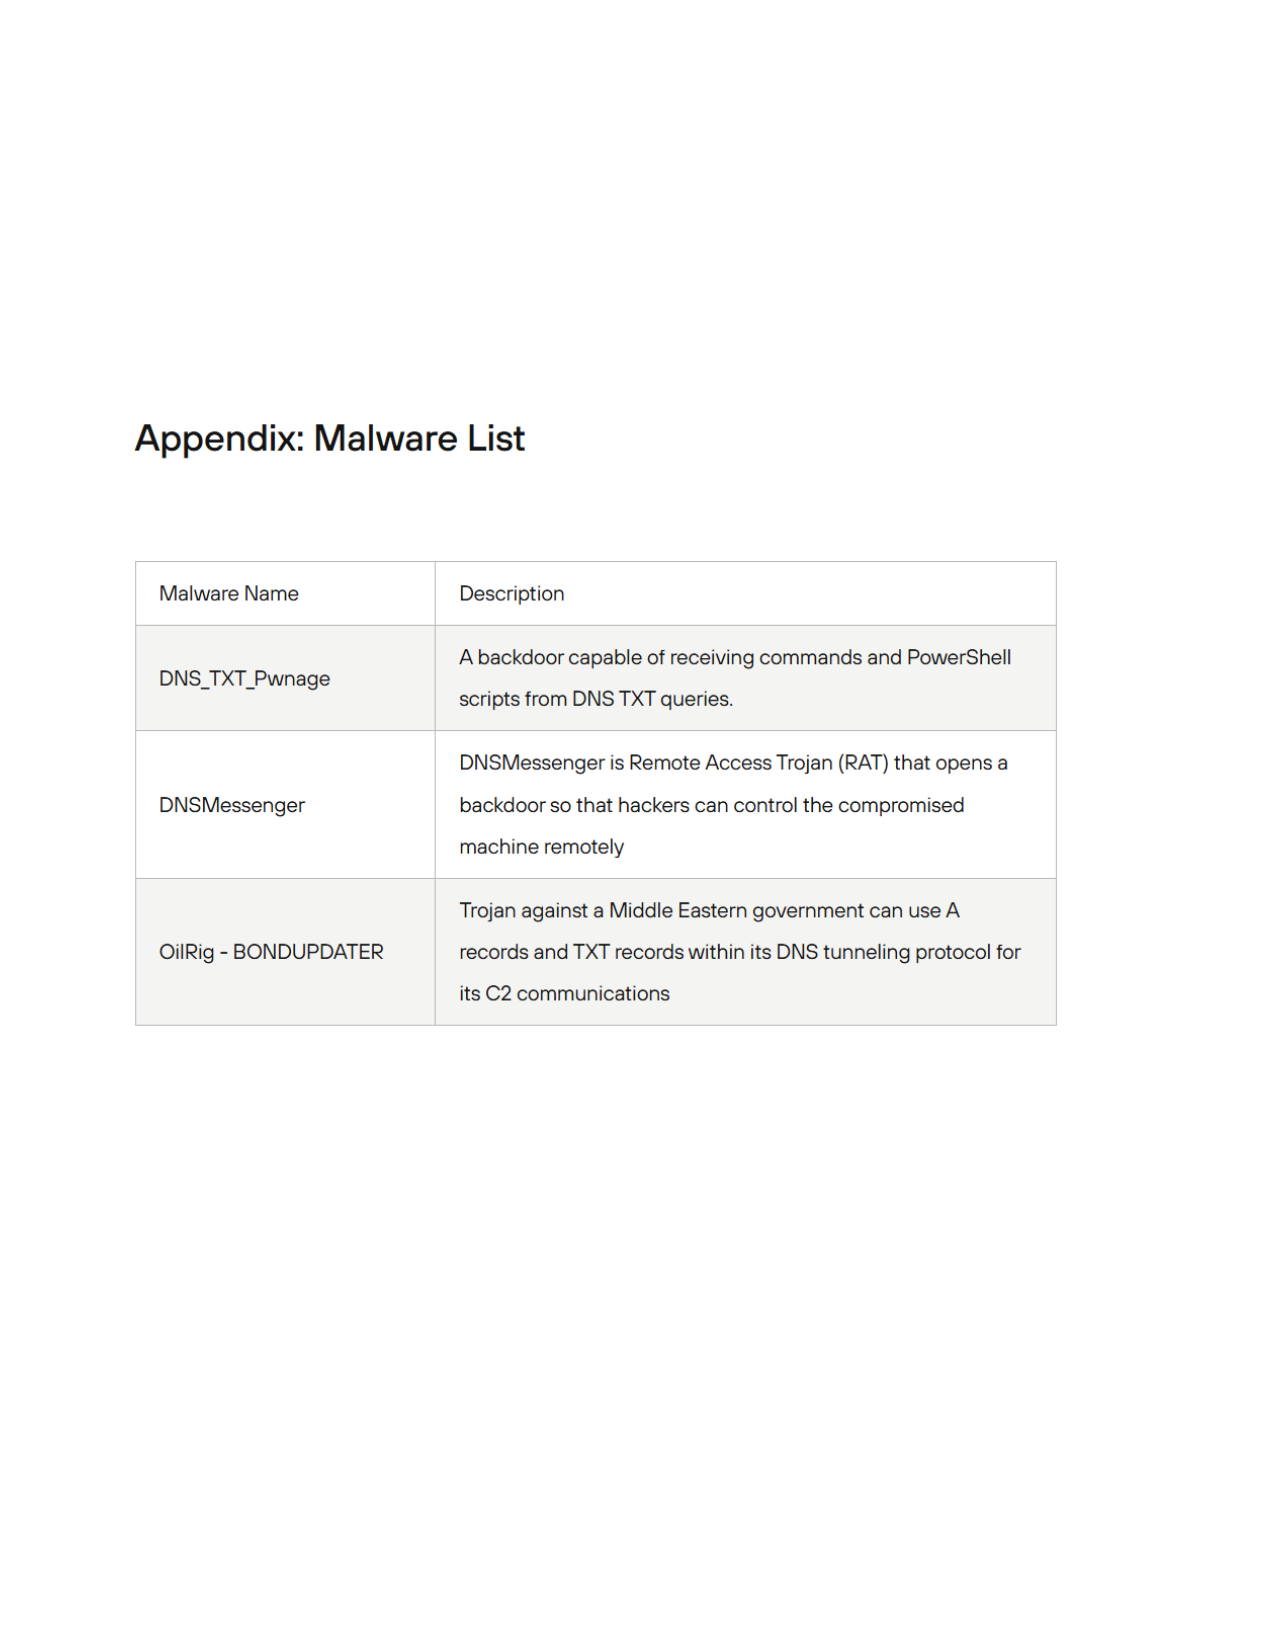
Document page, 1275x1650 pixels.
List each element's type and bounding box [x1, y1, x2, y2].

picture [118, 398, 1157, 1128]
